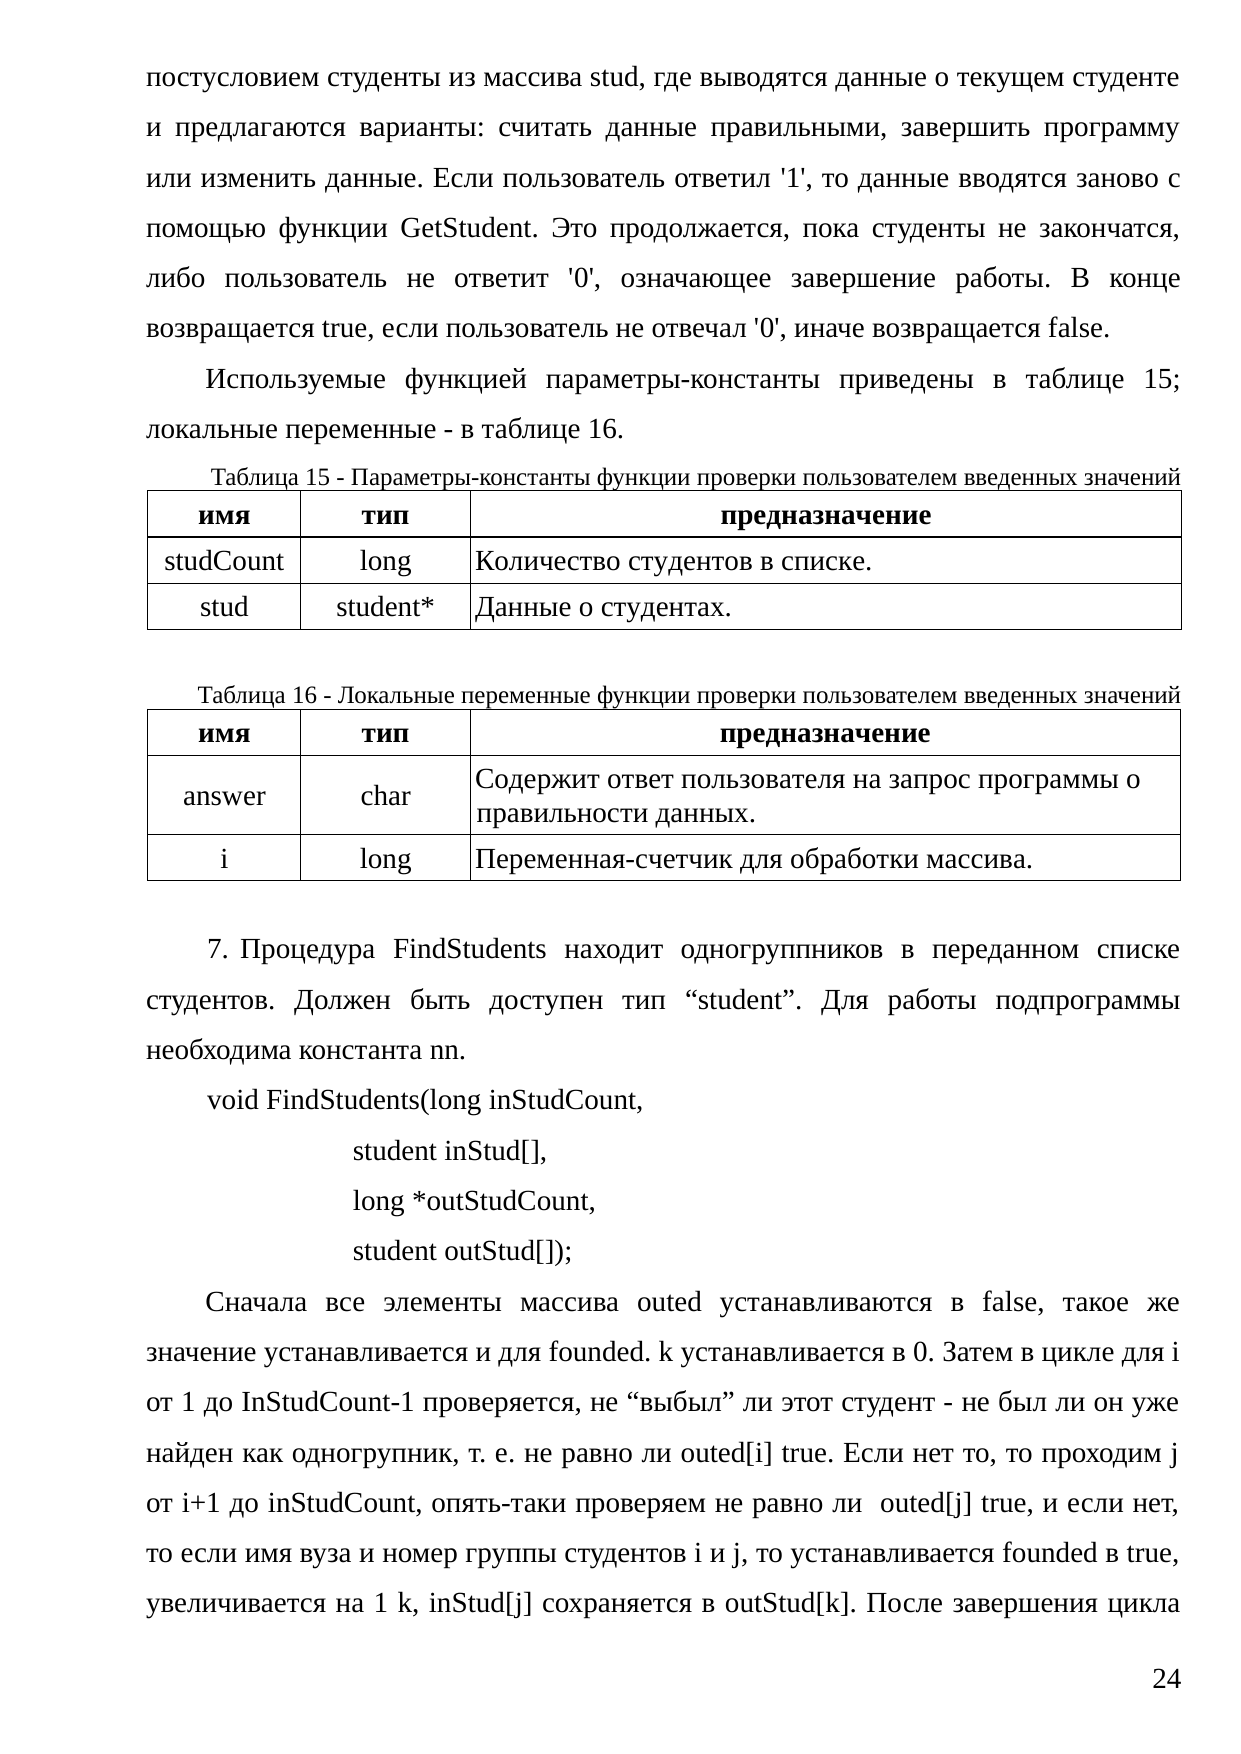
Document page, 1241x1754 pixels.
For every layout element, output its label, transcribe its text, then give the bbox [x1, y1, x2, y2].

table_header тип [301, 491, 470, 536]
text постусловием студенты из массива stud, где выводятся данные о текущем студенте и предлагаются варианты: считать данные правильными, завершить программу или изменить данные. Если пользователь ответил '1', то данные вводятся заново с помощью функции GetStudent. Это продолжается, пока студенты не закончатся, либо пользователь не ответит '0', означающее завершение работы. В конце возвращается true, если пользователь не отвечал '0', иначе возвращается false. [146, 59, 1181, 344]
text Используемые функцией параметры-константы приведены в таблице 15; локальные переменные - в таблице 16. [146, 361, 1181, 445]
table_header предназначение [471, 710, 1180, 754]
text Таблица 16 - Локальные переменные функции проверки пользователем введенных значений [148, 680, 1181, 708]
table_cell long [301, 835, 470, 880]
table_cell char [301, 756, 470, 834]
table_cell i [148, 835, 300, 880]
table_cell studCount [148, 538, 300, 582]
table_cell Данные о студентах. [471, 584, 1181, 628]
text student inStud[], [146, 1133, 1181, 1166]
table_header имя [148, 710, 300, 754]
table_cell Количество студентов в списке. [471, 538, 1181, 582]
table_header предназначение [471, 491, 1181, 536]
text Таблица 15 - Параметры-константы функции проверки пользователем введенных значений [148, 462, 1181, 490]
list Процедура FindStudents находит одногруппников в переданном списке студентов. Должен быть доступен тип “student”. Для работы подпрограммы необходима константа nn. [146, 932, 1181, 1066]
table_header тип [301, 710, 470, 754]
table_cell long [301, 538, 470, 582]
table_cell answer [148, 756, 300, 834]
table_cell student* [301, 584, 470, 628]
text Сначала все элементы массива outed устанавливаются в false, такое же значение устанавливается и для founded. k устанавливается в 0. Затем в цикле для i от 1 до InStudCount-1 проверяется, не “выбыл” ли этот студент - не был ли он уже найден как одногрупник, т. е. не равно ли outed[i] true. Если нет то, то проходим j от i+1 до inStudCount, опять-таки проверяем не равно ли outed[j] true, и если нет, то если имя вуза и номер группы студентов i и j, то устанавливается founded в true, увеличивается на 1 k, inStud[j] сохраняется в outStud[k]. После завершения цикла [146, 1284, 1181, 1619]
table_cell stud [148, 584, 300, 628]
text student outStud[]); [146, 1233, 1181, 1267]
table_cell Переменная-счетчик для обработки массива. [471, 835, 1180, 880]
table_header имя [148, 491, 300, 536]
text long *outStudCount, [146, 1183, 1181, 1217]
table_cell Содержит ответ пользователя на запрос программы о правильности данных. [471, 756, 1180, 834]
text void FindStudents(long inStudCount, [146, 1082, 1181, 1116]
